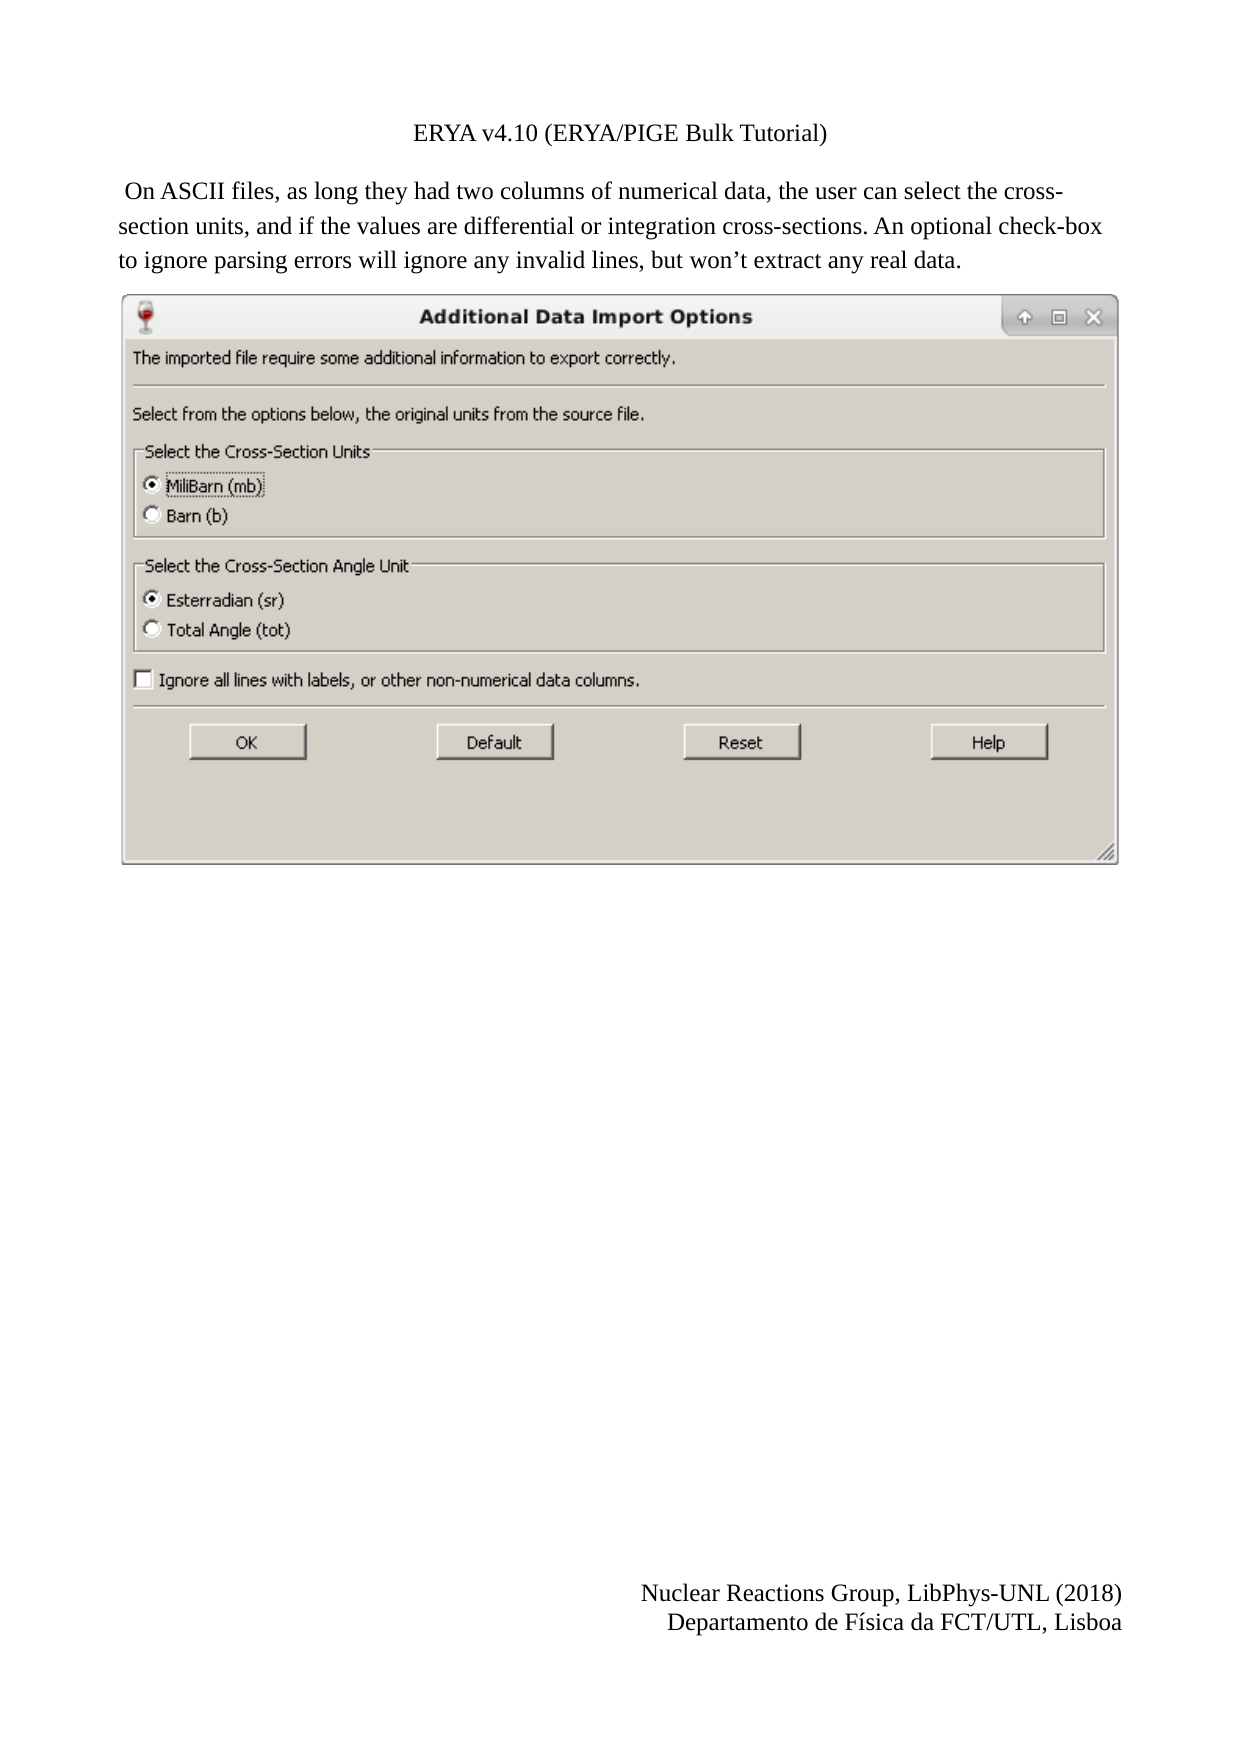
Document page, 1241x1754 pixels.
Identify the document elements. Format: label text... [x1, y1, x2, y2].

picture [121, 294, 1119, 865]
text On ASCII files, as long they had two columns of numerical data, the user can select the cross-section units, and if the values are differential or integration cross-sections. An optional check-box to ignore parsing errors will ignore any invalid lines, but won’t extract any real data. [118, 176, 1122, 274]
